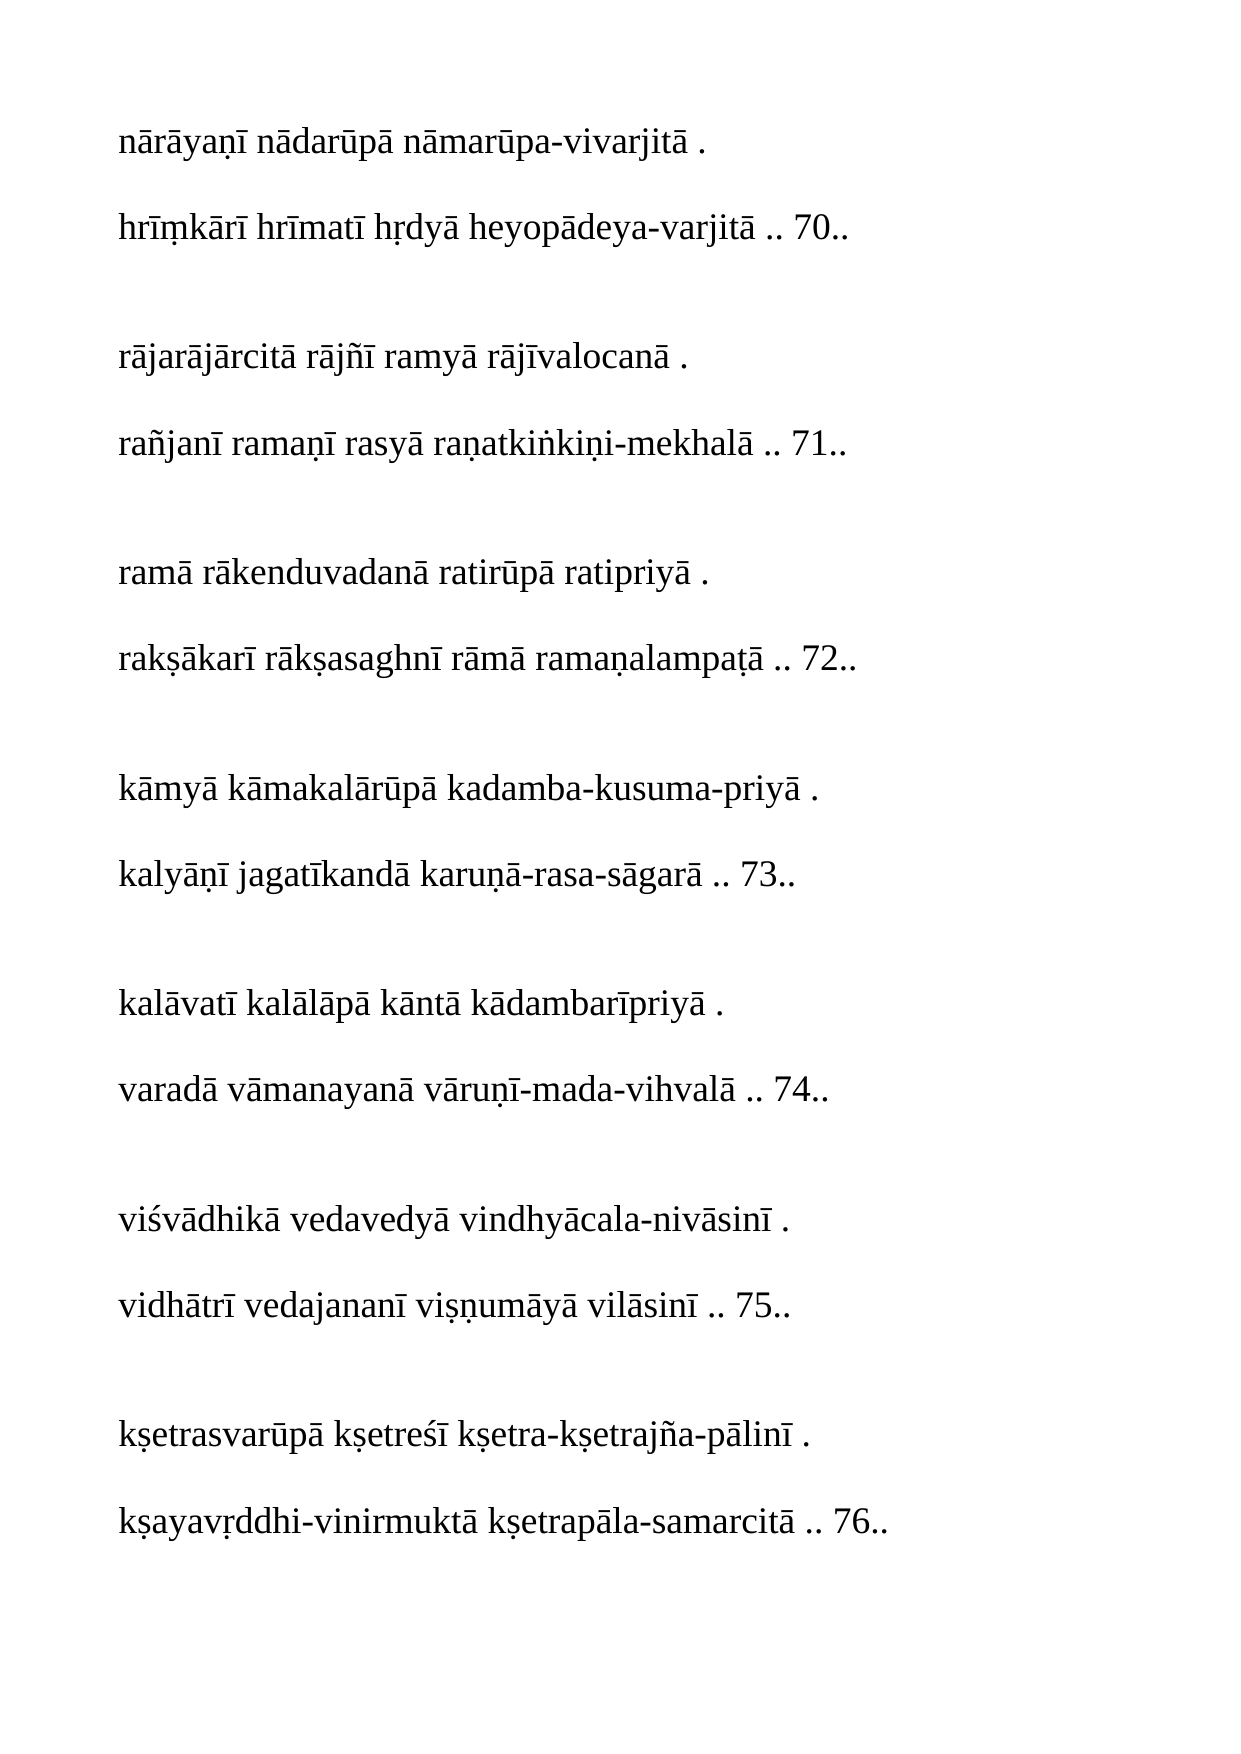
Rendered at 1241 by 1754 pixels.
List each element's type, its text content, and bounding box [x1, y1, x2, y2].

text kṣetrasvarūpā kṣetreśī kṣetra-kṣetrajña-pālinī . [118, 1412, 1122, 1455]
text rañjanī ramaṇī rasyā raṇatkiṅkiṇi-mekhalā .. 71.. [118, 420, 1122, 463]
text kalāvatī kalālāpā kāntā kādambarīpriyā . [118, 981, 1122, 1024]
text kalyāṇī jagatīkandā karuṇā-rasa-sāgarā .. 73.. [118, 851, 1122, 894]
text rājarājārcitā rājñī ramyā rājīvalocanā . [118, 334, 1122, 377]
text viśvādhikā vedavedyā vindhyācala-nivāsinī . [118, 1196, 1122, 1239]
text rakṣākarī rākṣasaghnī rāmā ramaṇalampaṭā .. 72.. [118, 636, 1122, 679]
text kāmyā kāmakalārūpā kadamba-kusuma-priyā . [118, 765, 1122, 808]
text varadā vāmanayanā vāruṇī-mada-vihvalā .. 74.. [118, 1067, 1122, 1110]
text kṣayavṛddhi-vinirmuktā kṣetrapāla-samarcitā .. 76.. [118, 1498, 1122, 1541]
text nārāyaṇī nādarūpā nāmarūpa-vivarjitā . [118, 118, 1122, 161]
text ramā rākenduvadanā ratirūpā ratipriyā . [118, 549, 1122, 592]
text vidhātrī vedajananī viṣṇumāyā vilāsinī .. 75.. [118, 1282, 1122, 1326]
text hrīṃkārī hrīmatī hṛdyā heyopādeya-varjitā .. 70.. [118, 204, 1122, 247]
